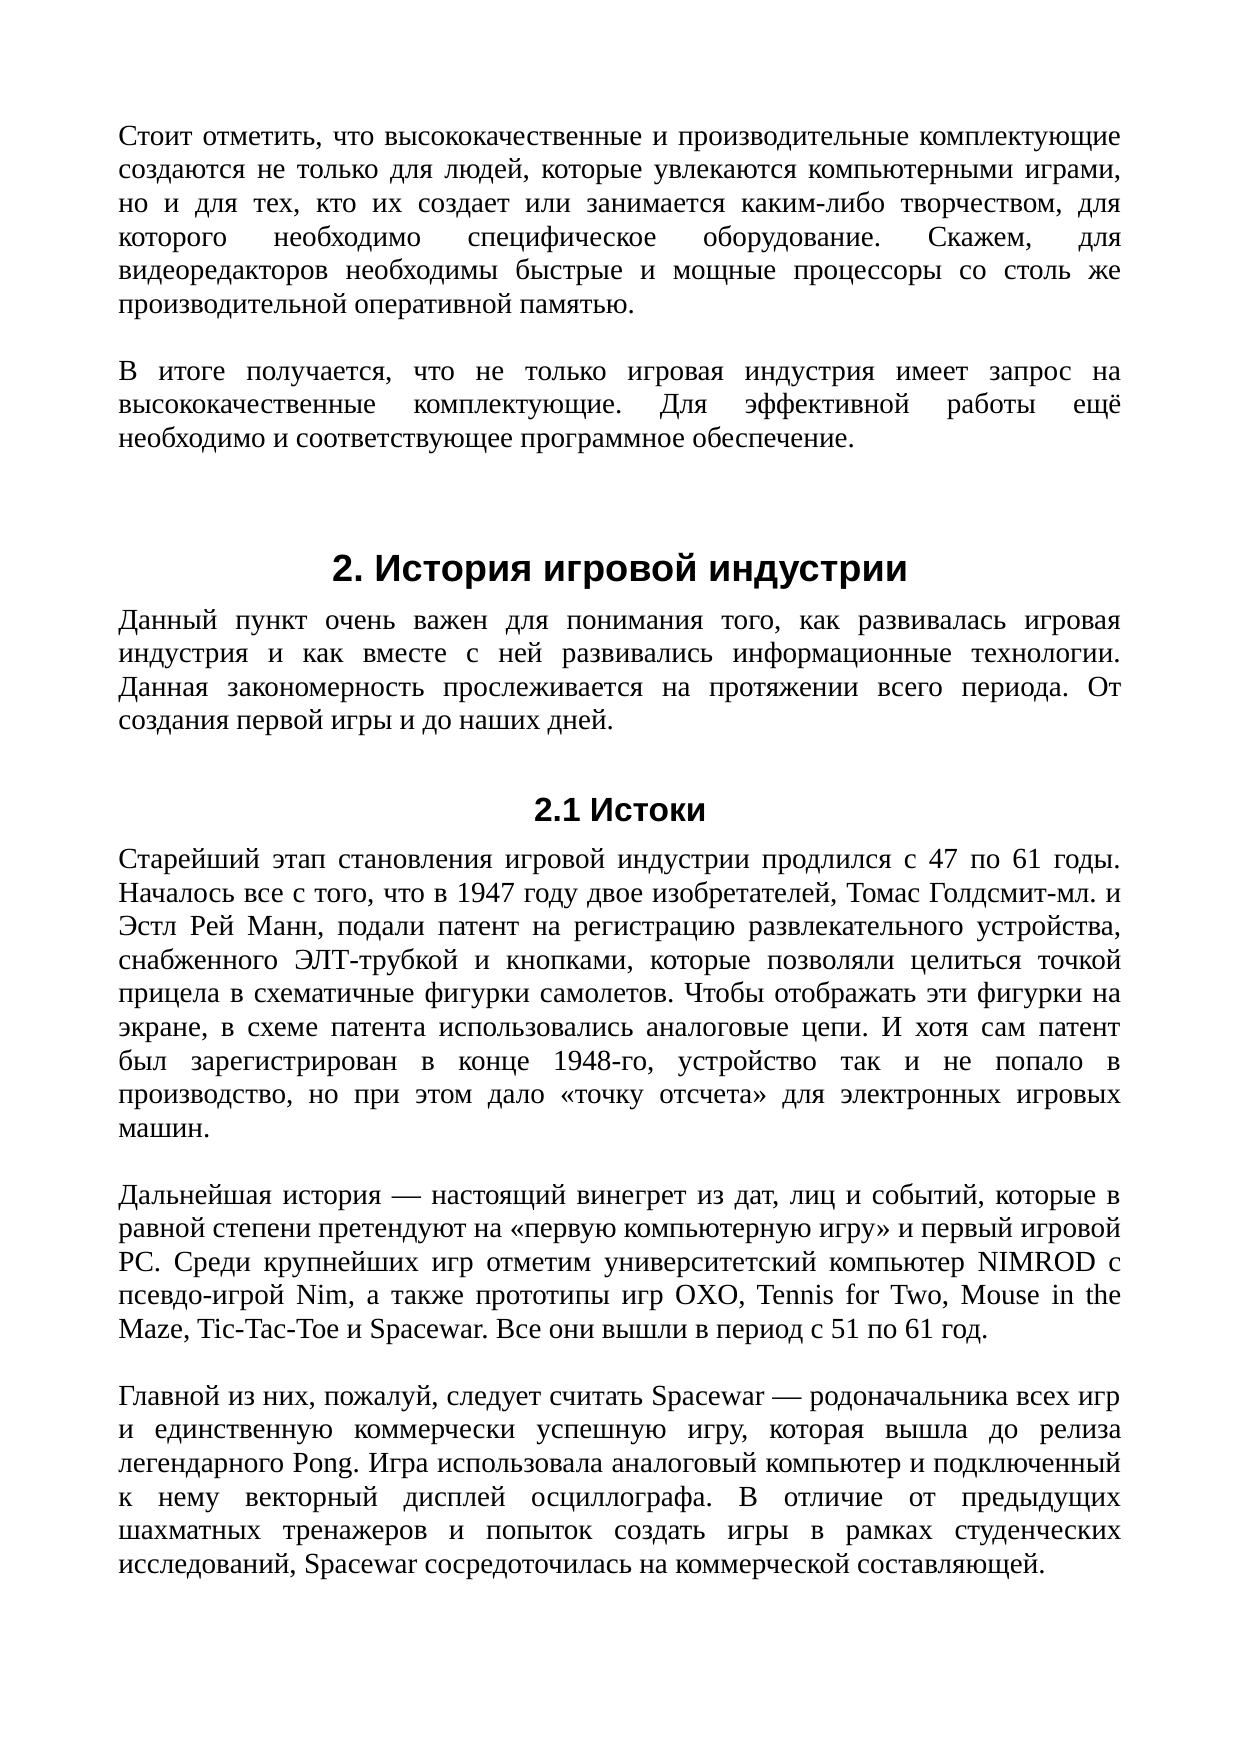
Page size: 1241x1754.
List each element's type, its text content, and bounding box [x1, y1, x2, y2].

text В итоге получается, что не только игровая индустрия имеет запрос на высококачественные комплектующие. Для эффективной работы ещё необходимо и соответствующее программное обеспечение. [118, 353, 1122, 453]
subtitle 2.1 Истоки [118, 790, 1122, 829]
text Главной из них, пожалуй, следует считать Spacewar — родоначальника всех игр и единственную коммерчески успешную игру, которая вышла до релиза легендарного Pong. Игра использовала аналоговый компьютер и подключенный к нему векторный дисплей осциллографа. В отличие от предыдущих шахматных тренажеров и попыток создать игры в рамках студенческих исследований, Spacewar сосредоточилась на коммерческой составляющей. [118, 1378, 1122, 1579]
text Данный пункт очень важен для понимания того, как развивалась игровая индустрия и как вместе с ней развивались информационные технологии. Данная закономерность прослеживается на протяжении всего периода. От создания первой игры и до наших дней. [118, 602, 1122, 736]
text Дальнейшая история — настоящий винегрет из дат, лиц и событий, которые в равной степени претендуют на «первую компьютерную игру» и первый игровой PC. Среди крупнейших игр отметим университетский компьютер NIMROD с псевдо-игрой Nim, а также прототипы игр OXO, Tennis for Two, Mouse in the Maze, Tic-Tac-Toe и Spacewar. Все они вышли в период с 51 по 61 год. [118, 1177, 1122, 1344]
text Старейший этап становления игровой индустрии продлился с 47 по 61 годы. Началось все с того, что в 1947 году двое изобретателей, Томас Голдсмит-мл. и Эстл Рей Манн, подали патент на регистрацию развлекательного устройства, снабженного ЭЛТ-трубкой и кнопками, которые позволяли целиться точкой прицела в схематичные фигурки самолетов. Чтобы отображать эти фигурки на экране, в схеме патента использовались аналоговые цепи. И хотя сам патент был зарегистрирован в конце 1948-го, устройство так и не попало в производство, но при этом дало «точку отсчета» для электронных игровых машин. [118, 841, 1122, 1143]
text Стоит отметить, что высококачественные и производительные комплектующие создаются не только для людей, которые увлекаются компьютерными играми, но и для тех, кто их создает или занимается каким-либо творчеством, для которого необходимо специфическое оборудование. Скажем, для видеоредакторов необходимы быстрые и мощные процессоры со столь же производительной оперативной памятью. [118, 118, 1122, 319]
subtitle 2. История игровой индустрии [118, 546, 1122, 589]
